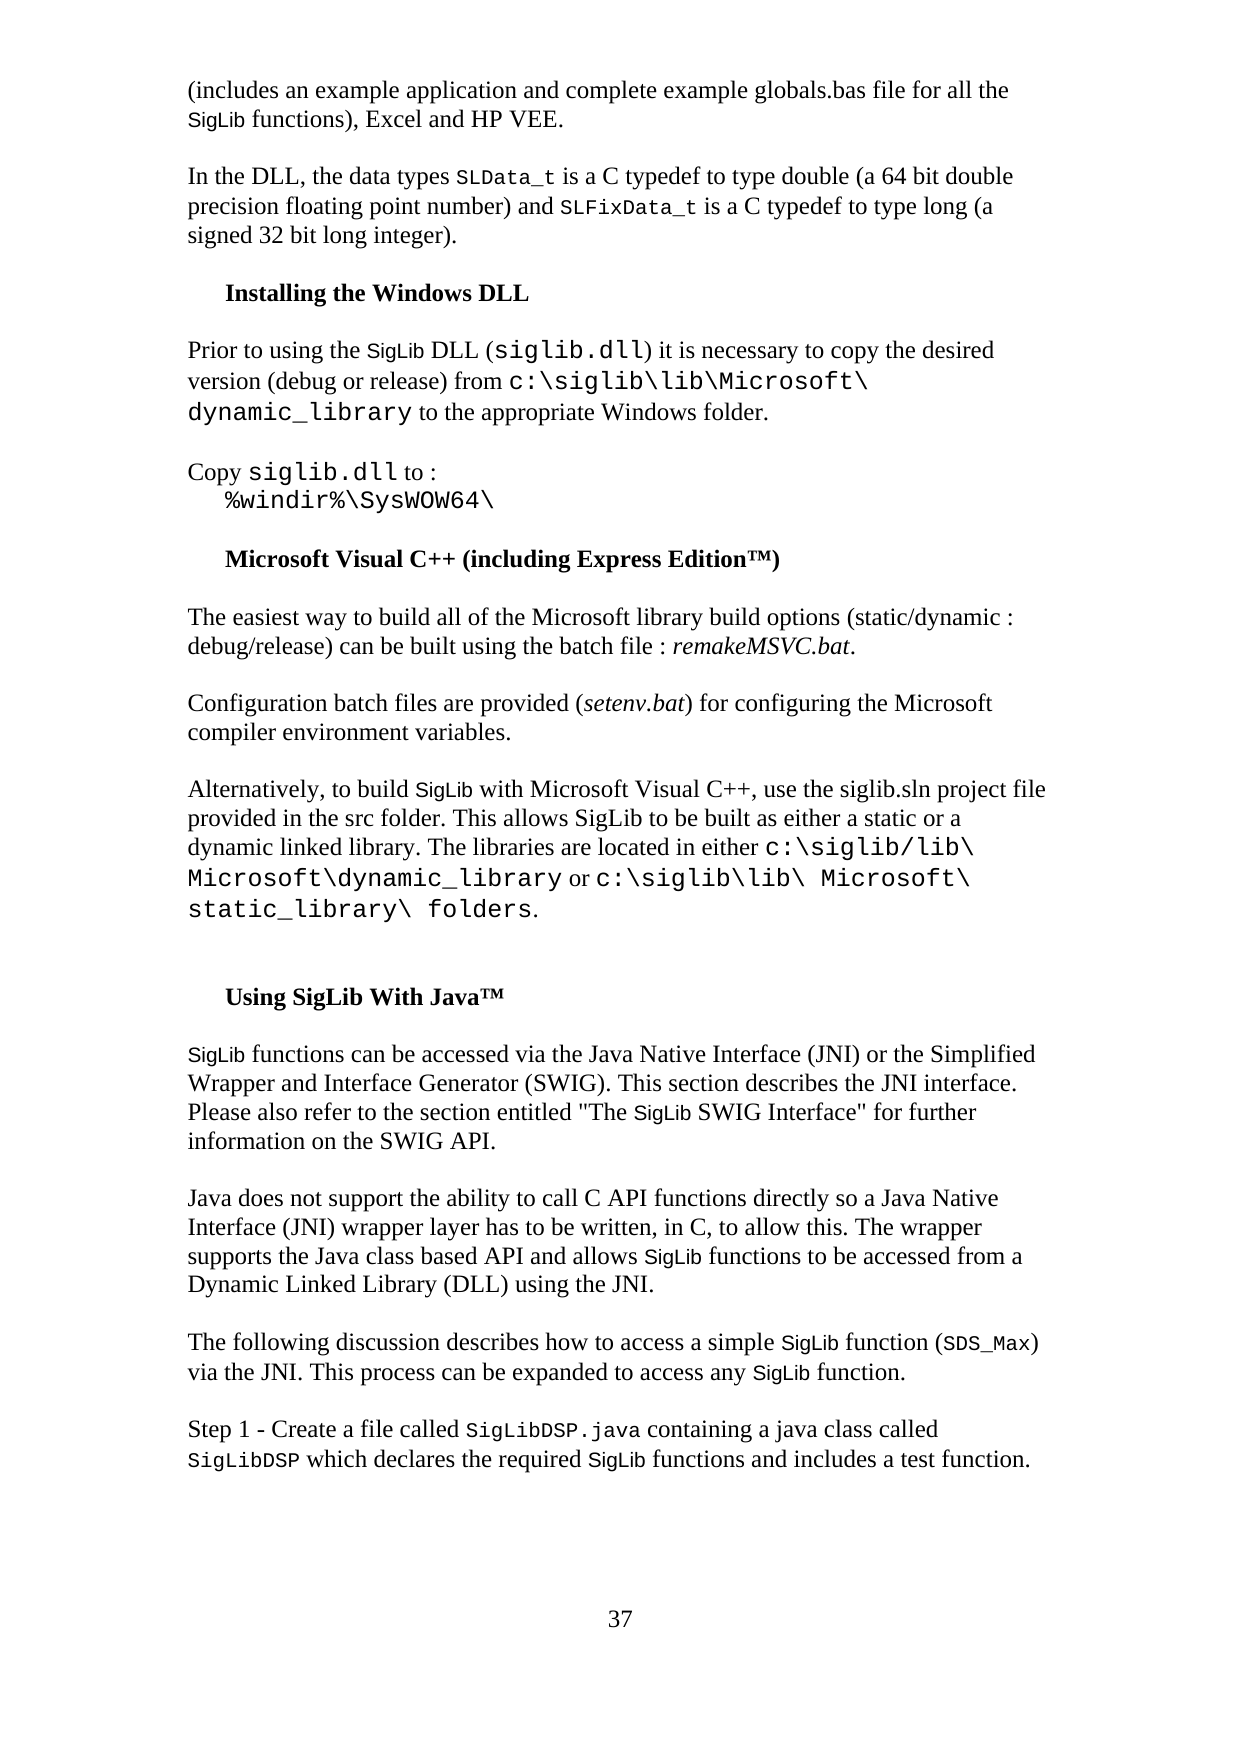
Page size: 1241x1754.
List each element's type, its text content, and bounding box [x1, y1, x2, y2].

text In the DLL, the data types SLData_t is a C typedef to type double (a 64 bit double precision floating point number) and SLFixData_t is a C typedef to type long (a signed 32 bit long integer). [187, 161, 1053, 249]
text %windir%\SysWOW64\ [187, 487, 1053, 516]
text (includes an example application and complete example globals.bas file for all the SigLib functions), Excel and HP VEE. [187, 75, 1053, 132]
text SigLib functions can be accessed via the Java Native Interface (JNI) or the Simplified Wrapper and Interface Generator (SWIG). This section describes the JNI interface. Please also refer to the section entitled "The SigLib SWIG Interface" for further information on the SWIG API. [187, 1039, 1053, 1154]
subtitle Installing the Windows DLL [225, 278, 1053, 307]
text Alternatively, to build SigLib with Microsoft Visual C++, use the siglib.sln project file provided in the src folder. This allows SigLib to be built as either a static or a dynamic linked library. The libraries are located in either c:\siglib/lib\Microsoft\dynamic_library or c:\siglib\lib\ Microsoft\static_library\ folders. [187, 774, 1053, 924]
text Step 1 - Create a file called SigLibDSP.java containing a java class called SigLibDSP which declares the required SigLib functions and includes a test function. [187, 1414, 1053, 1473]
text The following discussion describes how to access a simple SigLib function (SDS_Max) via the JNI. This process can be expanded to access any SigLib function. [187, 1327, 1053, 1385]
text The easiest way to build all of the Microsoft library build options (static/dynamic : debug/release) can be built using the batch file : remakeMSVC.bat. [187, 602, 1053, 659]
text Java does not support the ability to call C API functions directly so a Java Native Interface (JNI) wrapper layer has to be written, in C, to allow this. The wrapper supports the Java class based API and allows SigLib functions to be accessed from a Dynamic Linked Library (DLL) using the JNI. [187, 1183, 1053, 1298]
text Copy siglib.dll to : [187, 457, 1053, 487]
text Prior to using the SigLib DLL (siglib.dll) it is necessary to copy the desired version (debug or release) from c:\siglib\lib\Microsoft\dynamic_library to the appropriate Windows folder. [187, 335, 1053, 428]
subtitle Using SigLib With Java™ [225, 982, 1053, 1011]
subtitle Microsoft Visual C++ (including Express Edition™) [225, 544, 1053, 573]
text Configuration batch files are provided (setenv.bat) for configuring the Microsoft compiler environment variables. [187, 688, 1053, 746]
